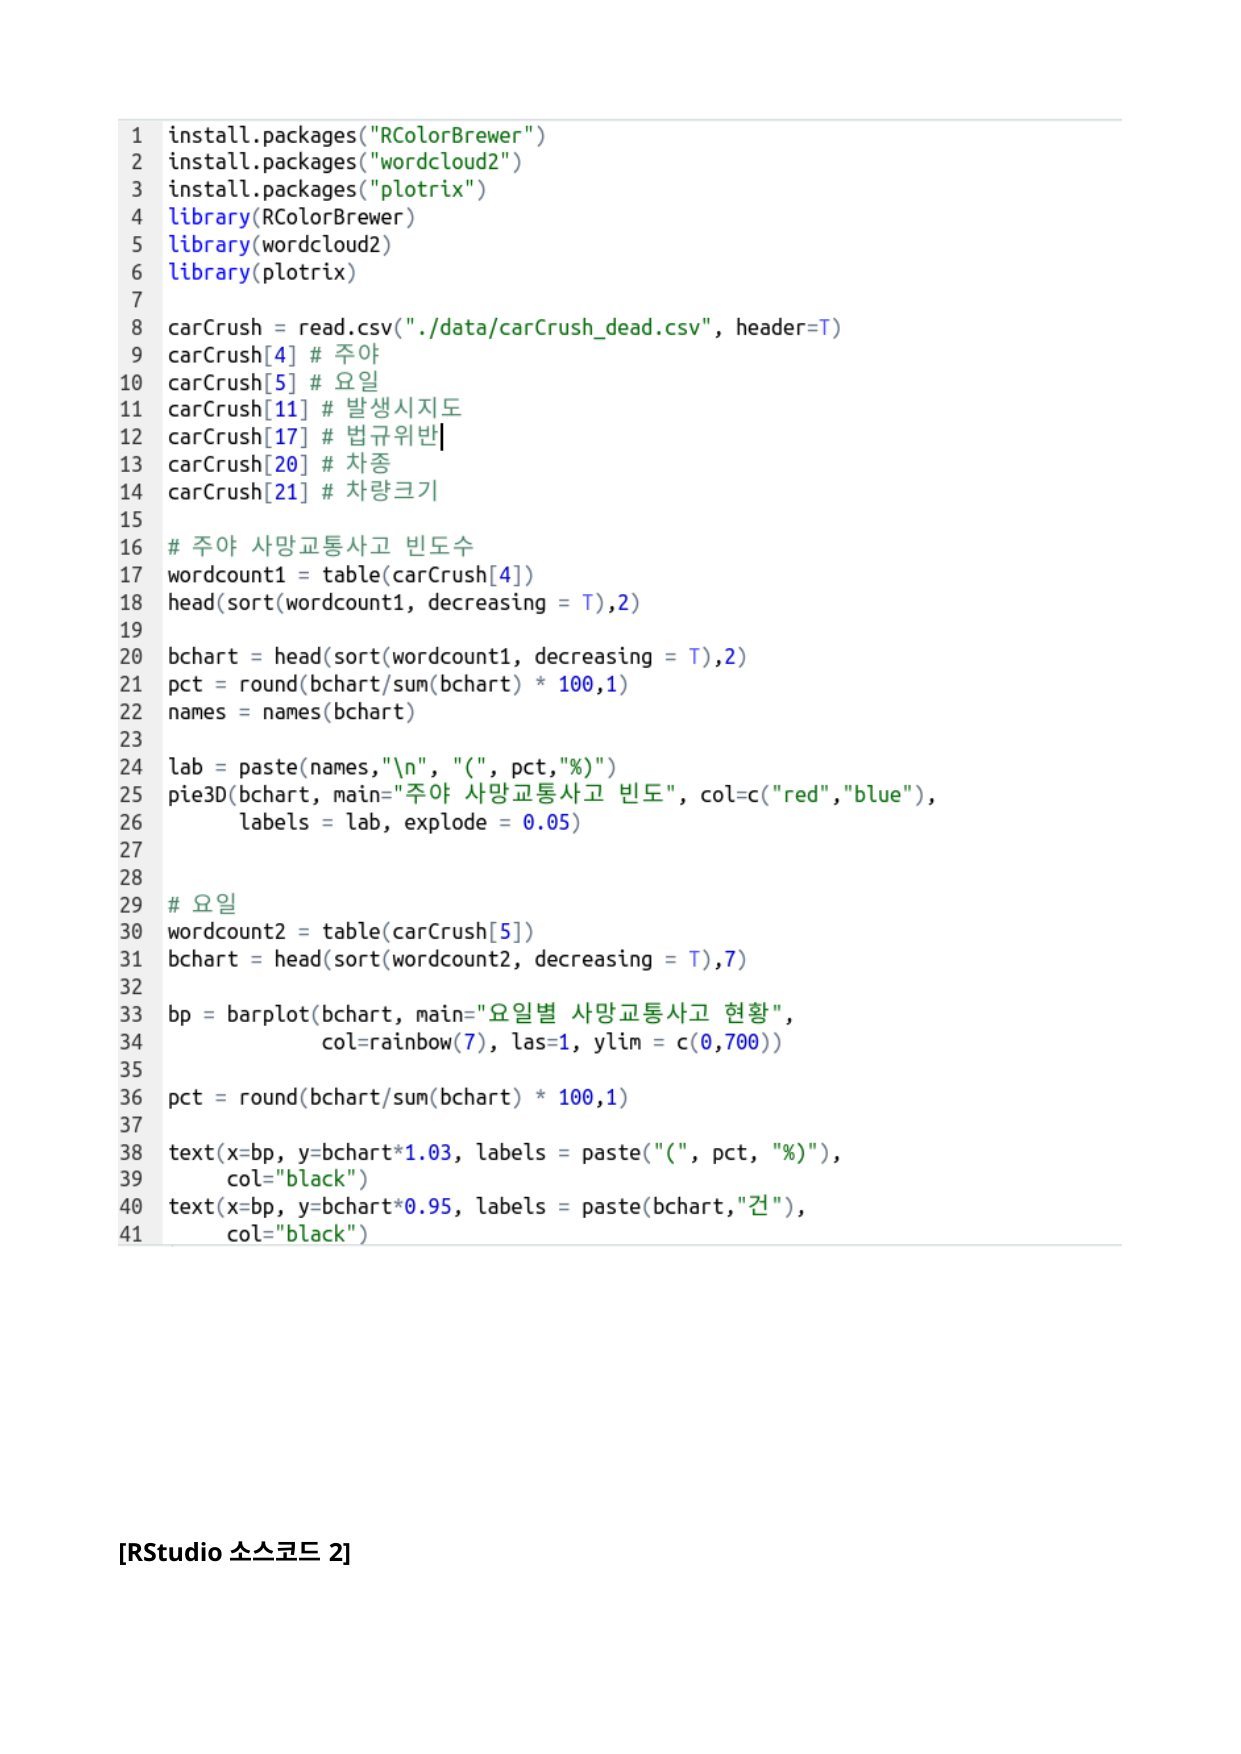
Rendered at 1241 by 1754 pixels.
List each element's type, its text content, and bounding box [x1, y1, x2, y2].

text [RStudio 소스코드 2] [118, 1532, 1122, 1568]
picture [118, 118, 1123, 1247]
